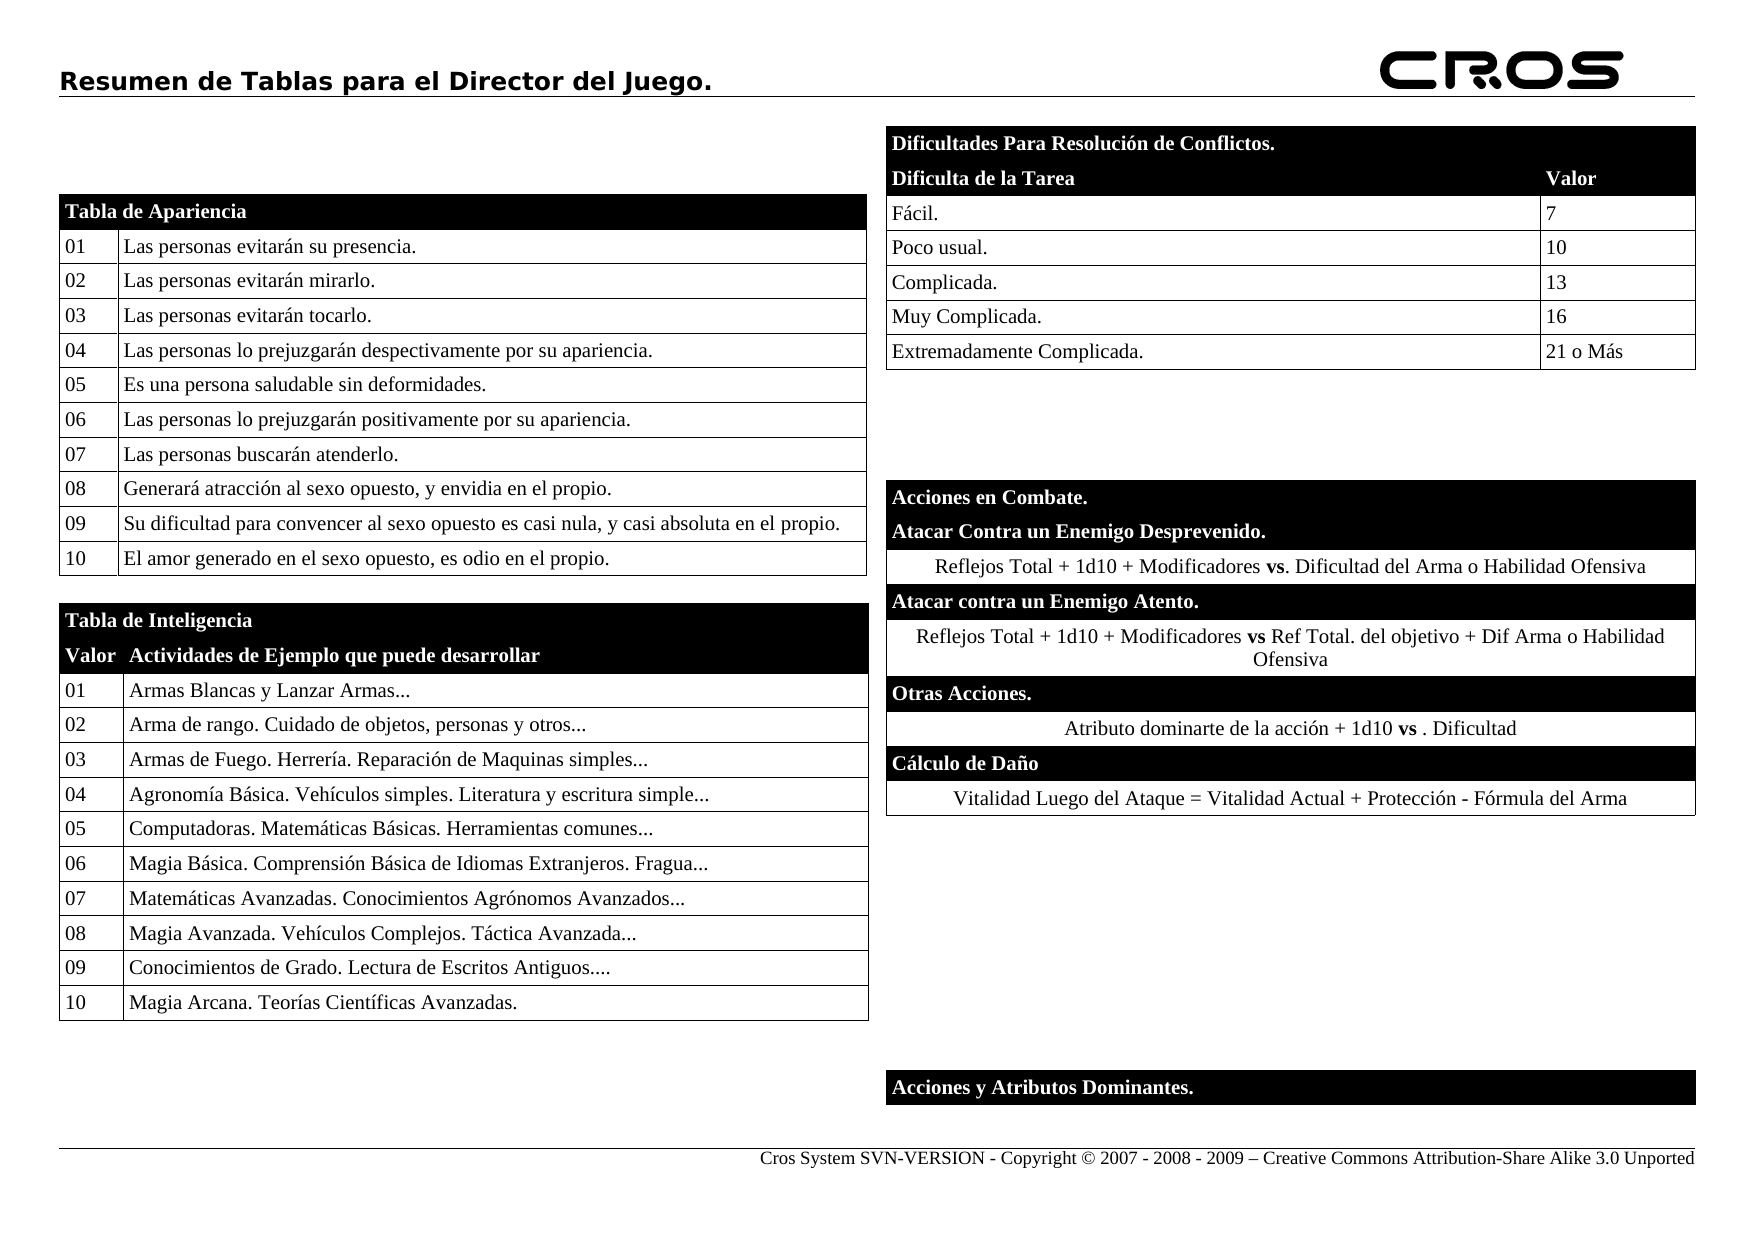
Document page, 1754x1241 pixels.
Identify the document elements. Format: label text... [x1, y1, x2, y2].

table_cell 03 [60, 299, 117, 333]
table_cell Las personas evitarán tocarlo. [119, 299, 866, 333]
table_cell Poco usual. [887, 231, 1540, 265]
table_cell Fácil. [887, 196, 1540, 230]
table_cell Cálculo de Daño [887, 747, 1695, 780]
table_cell 21 o Más [1541, 335, 1695, 369]
table_cell 7 [1541, 196, 1695, 230]
table_cell Armas de Fuego. Herrería. Reparación de Maquinas simples... [124, 743, 868, 777]
table_cell 08 [60, 472, 117, 506]
table_cell Reflejos Total + 1d10 + Modificadores vs Ref Total. del objetivo + Dif Arma o Habilidad Ofensiva [887, 620, 1695, 676]
table_cell Armas Blancas y Lanzar Armas... [124, 674, 868, 707]
table_cell 04 [60, 334, 117, 367]
table_cell Las personas buscarán atenderlo. [119, 438, 866, 471]
table_cell Actividades de Ejemplo que puede desarrollar [124, 639, 868, 673]
table_cell Magia Básica. Comprensión Básica de Idiomas Extranjeros. Fragua... [124, 847, 868, 881]
table_cell 03 [60, 743, 123, 777]
table_cell Atacar Contra un Enemigo Desprevenido. [887, 516, 1695, 549]
table_cell 09 [60, 507, 117, 541]
table_cell 09 [60, 951, 123, 985]
table_cell Las personas evitarán su presencia. [119, 230, 866, 263]
table_header Acciones y Atributos Dominantes. [887, 1071, 1695, 1104]
table_cell Arma de rango. Cuidado de objetos, personas y otros... [124, 708, 868, 742]
table_cell Las personas evitarán mirarlo. [119, 264, 866, 298]
table_cell Reflejos Total + 1d10 + Modificadores vs. Dificultad del Arma o Habilidad Ofensiva [887, 550, 1695, 584]
table_cell Valor [1541, 162, 1695, 195]
table_cell Muy Complicada. [887, 301, 1540, 334]
table_header Dificultades Para Resolución de Conflictos. [887, 127, 1540, 161]
table_cell 16 [1541, 301, 1695, 334]
table_cell 07 [60, 882, 123, 915]
picture [1376, 49, 1626, 90]
table_cell 13 [1541, 266, 1695, 300]
table_cell Agronomía Básica. Vehículos simples. Literatura y escritura simple... [124, 778, 868, 811]
table_cell Conocimientos de Grado. Lectura de Escritos Antiguos.... [124, 951, 868, 985]
table_header Acciones en Combate. [887, 481, 1695, 515]
table_cell Magia Arcana. Teorías Científicas Avanzadas. [124, 986, 868, 1020]
table_cell Computadoras. Matemáticas Básicas. Herramientas comunes... [124, 812, 868, 846]
table_cell Valor [60, 639, 123, 673]
table_cell Magia Avanzada. Vehículos Complejos. Táctica Avanzada... [124, 916, 868, 950]
table_cell Matemáticas Avanzadas. Conocimientos Agrónomos Avanzados... [124, 882, 868, 915]
table_cell Vitalidad Luego del Ataque = Vitalidad Actual + Protección - Fórmula del Arma [887, 781, 1695, 815]
table_cell 08 [60, 916, 123, 950]
table_cell 01 [60, 674, 123, 707]
table_cell Otras Acciones. [887, 677, 1695, 711]
table_cell Complicada. [887, 266, 1540, 300]
table_cell 06 [60, 847, 123, 881]
table_cell Su dificultad para convencer al sexo opuesto es casi nula, y casi absoluta en el propio. [119, 507, 866, 541]
table_header Tabla de Inteligencia [60, 604, 868, 638]
table_cell Extremadamente Complicada. [887, 335, 1540, 369]
table_cell 06 [60, 403, 117, 437]
table_cell 02 [60, 708, 123, 742]
table_cell 10 [60, 986, 123, 1020]
table_cell El amor generado en el sexo opuesto, es odio en el propio. [119, 542, 866, 575]
table_cell 01 [60, 230, 117, 263]
table_cell 02 [60, 264, 117, 298]
table_cell Atributo dominarte de la acción + 1d10 vs . Dificultad [887, 712, 1695, 746]
table_cell Atacar contra un Enemigo Atento. [887, 585, 1695, 619]
table_cell Dificulta de la Tarea [887, 162, 1540, 195]
table_cell Es una persona saludable sin deformidades. [119, 368, 866, 402]
table_cell 05 [60, 368, 117, 402]
table_cell Generará atracción al sexo opuesto, y envidia en el propio. [119, 472, 866, 506]
table_cell 04 [60, 778, 123, 811]
table_cell 10 [60, 542, 117, 575]
table_header [1541, 127, 1695, 161]
table_cell 05 [60, 812, 123, 846]
table_header Tabla de Apariencia [60, 195, 866, 229]
table_cell Las personas lo prejuzgarán despectivamente por su apariencia. [119, 334, 866, 367]
table_cell 07 [60, 438, 117, 471]
table_cell Las personas lo prejuzgarán positivamente por su apariencia. [119, 403, 866, 437]
table_cell 10 [1541, 231, 1695, 265]
